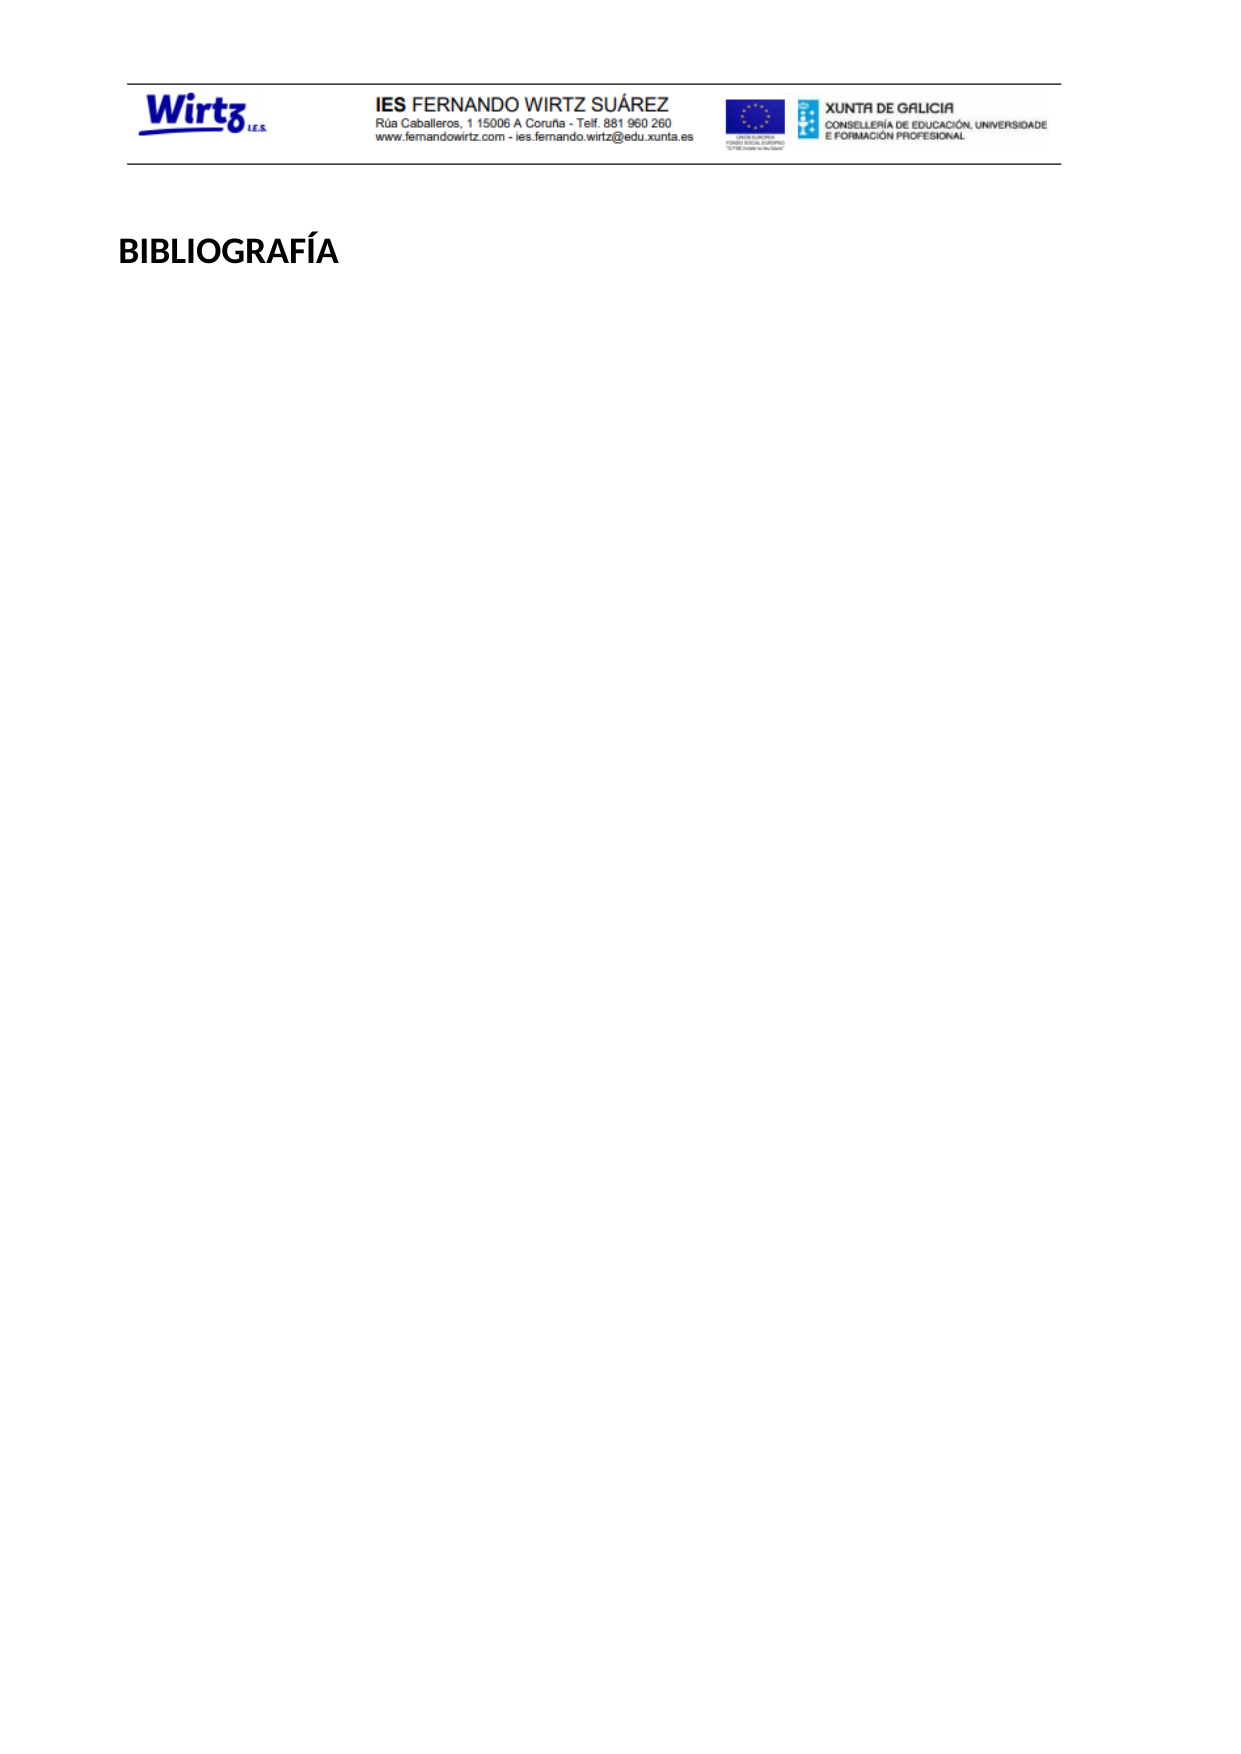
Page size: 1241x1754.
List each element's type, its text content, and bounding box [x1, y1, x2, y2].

subtitle BIBLIOGRAFÍA [118, 227, 1152, 273]
picture [118, 73, 1072, 173]
